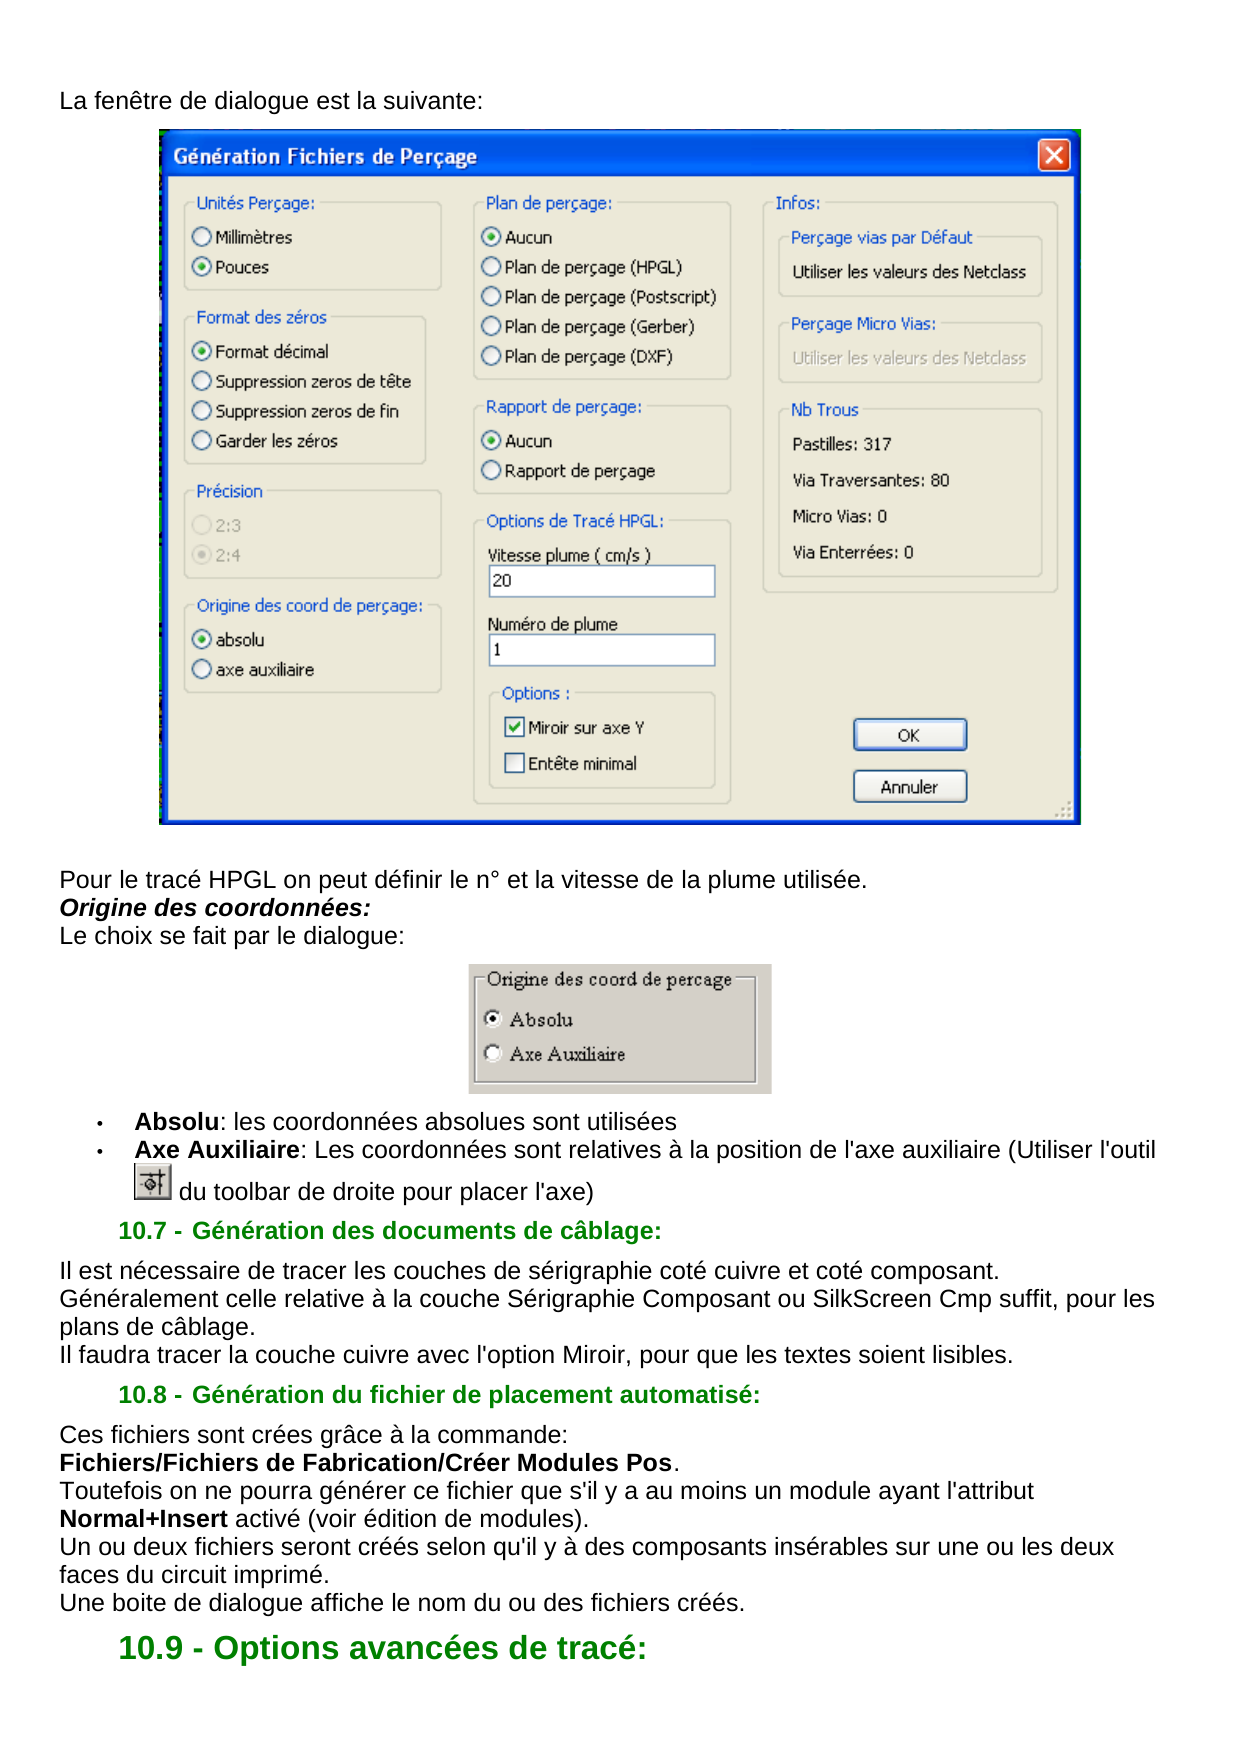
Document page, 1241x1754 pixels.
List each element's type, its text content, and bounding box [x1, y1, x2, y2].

text Il est nécessaire de tracer les couches de sérigraphie coté cuivre et coté composant. [59, 1257, 1181, 1285]
text Toutefois on ne pourra générer ce fichier que s'il y a au moins un module ayant l'attribut Normal+Insert activé (voir édition de modules). [59, 1477, 1181, 1533]
subtitle Génération du fichier de placement automatisé: [118, 1381, 1181, 1409]
text Il faudra tracer la couche cuivre avec l'option Miroir, pour que les textes soient lisibles. [59, 1341, 1181, 1369]
text Un ou deux fichiers seront créés selon qu'il y à des composants insérables sur une ou les deux faces du circuit imprimé. [59, 1533, 1181, 1589]
picture [134, 1163, 172, 1200]
picture [468, 964, 772, 1094]
text Généralement celle relative à la couche Sérigraphie Composant ou SilkScreen Cmp suffit, pour les plans de câblage. [59, 1285, 1181, 1341]
text Origine des coordonnées: [59, 894, 1181, 922]
subtitle Génération des documents de câblage: [118, 1217, 1181, 1245]
text Ces fichiers sont crées grâce à la commande: [59, 1421, 1181, 1449]
list Absolu: les coordonnées absolues sont utilisées [97, 1108, 1181, 1136]
text Une boite de dialogue affiche le nom du ou des fichiers créés. [59, 1589, 1181, 1617]
text Le choix se fait par le dialogue: [59, 922, 1181, 950]
text Pour le tracé HPGL on peut définir le n° et la vitesse de la plume utilisée. [59, 866, 1181, 894]
text Fichiers/Fichiers de Fabrication/Créer Modules Pos. [59, 1449, 1181, 1477]
subtitle Options avancées de tracé: [118, 1628, 1181, 1666]
picture [159, 129, 1082, 825]
text La fenêtre de dialogue est la suivante: [59, 87, 1181, 115]
list Axe Auxiliaire: Les coordonnées sont relatives à la position de l'axe auxiliaire (Utiliser l'outil du toolbar de droite pour placer l'axe) [97, 1136, 1181, 1205]
